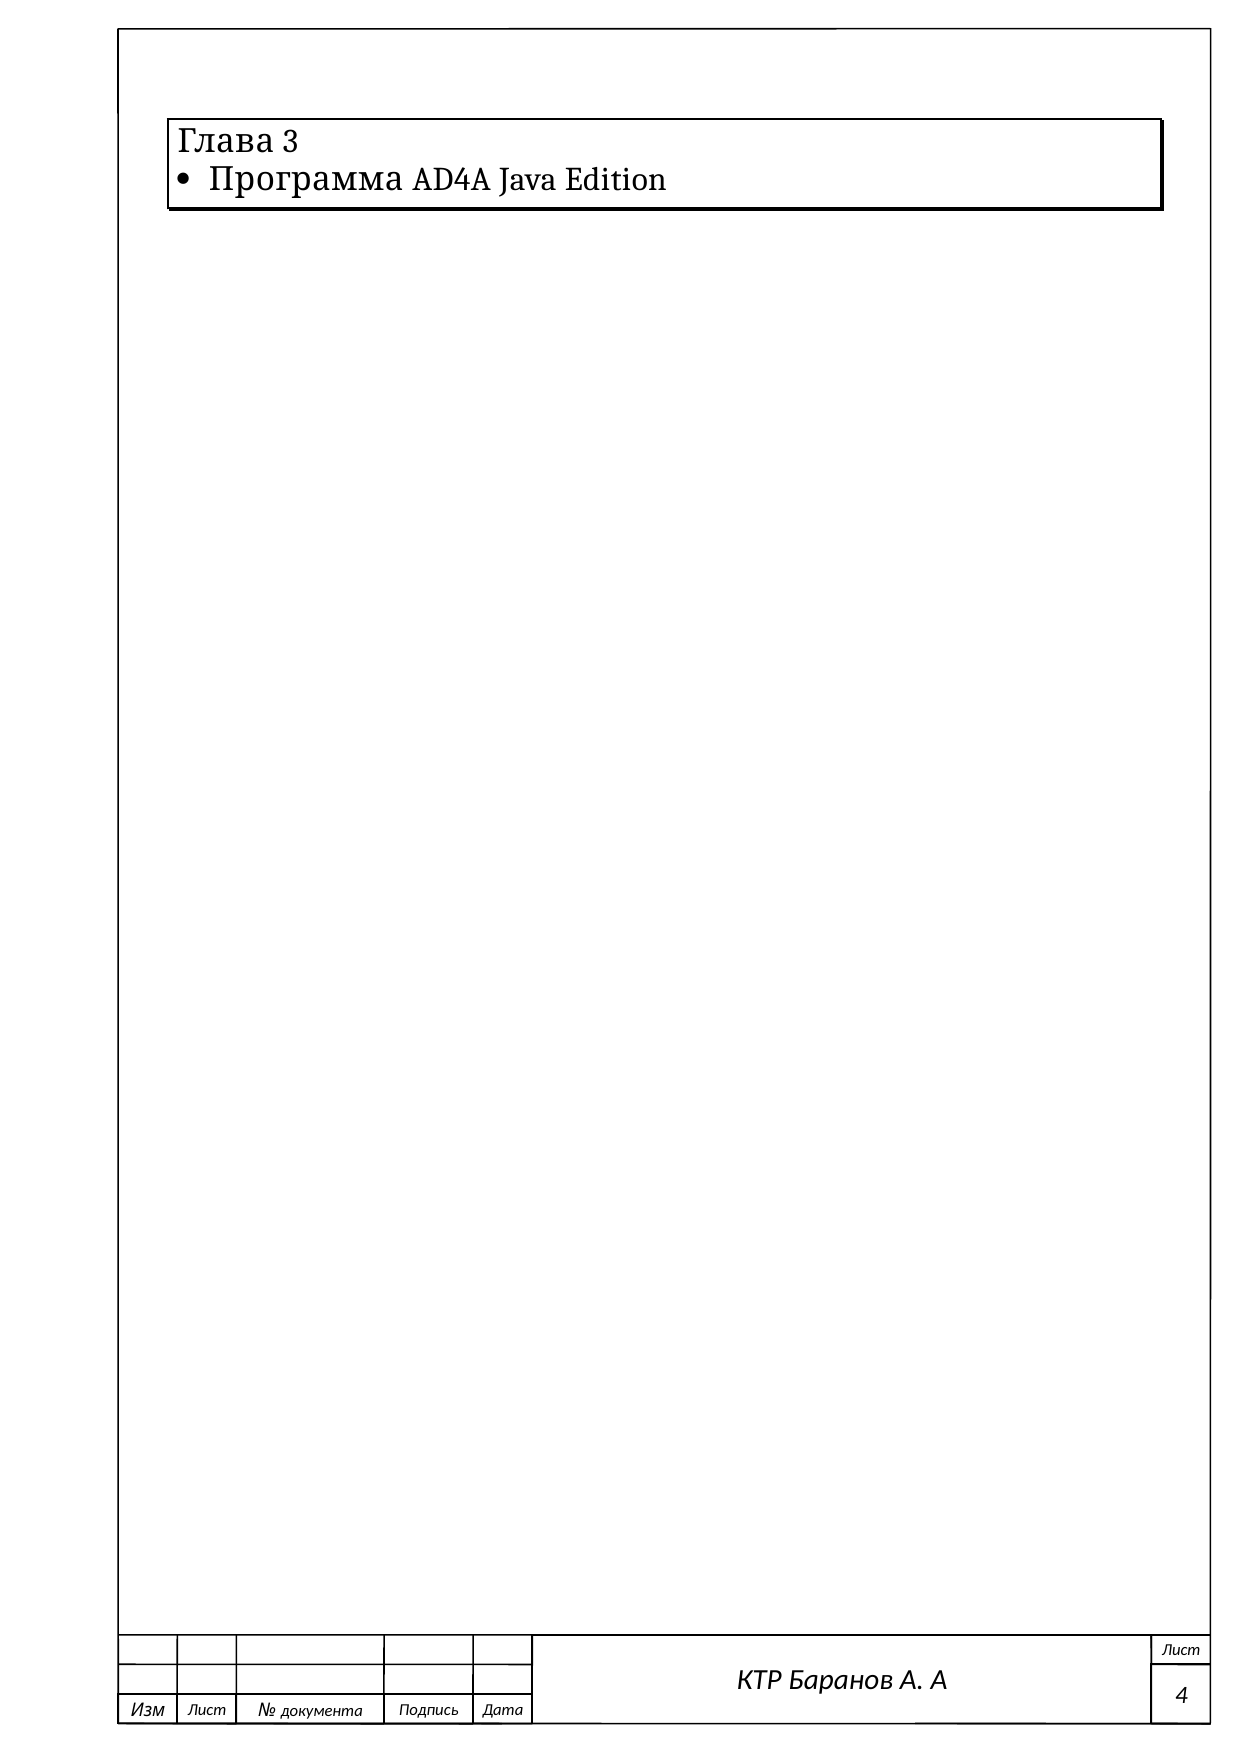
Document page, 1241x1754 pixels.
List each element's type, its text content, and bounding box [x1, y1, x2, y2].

title Программа AD4A Java Edition [169, 156, 1160, 207]
